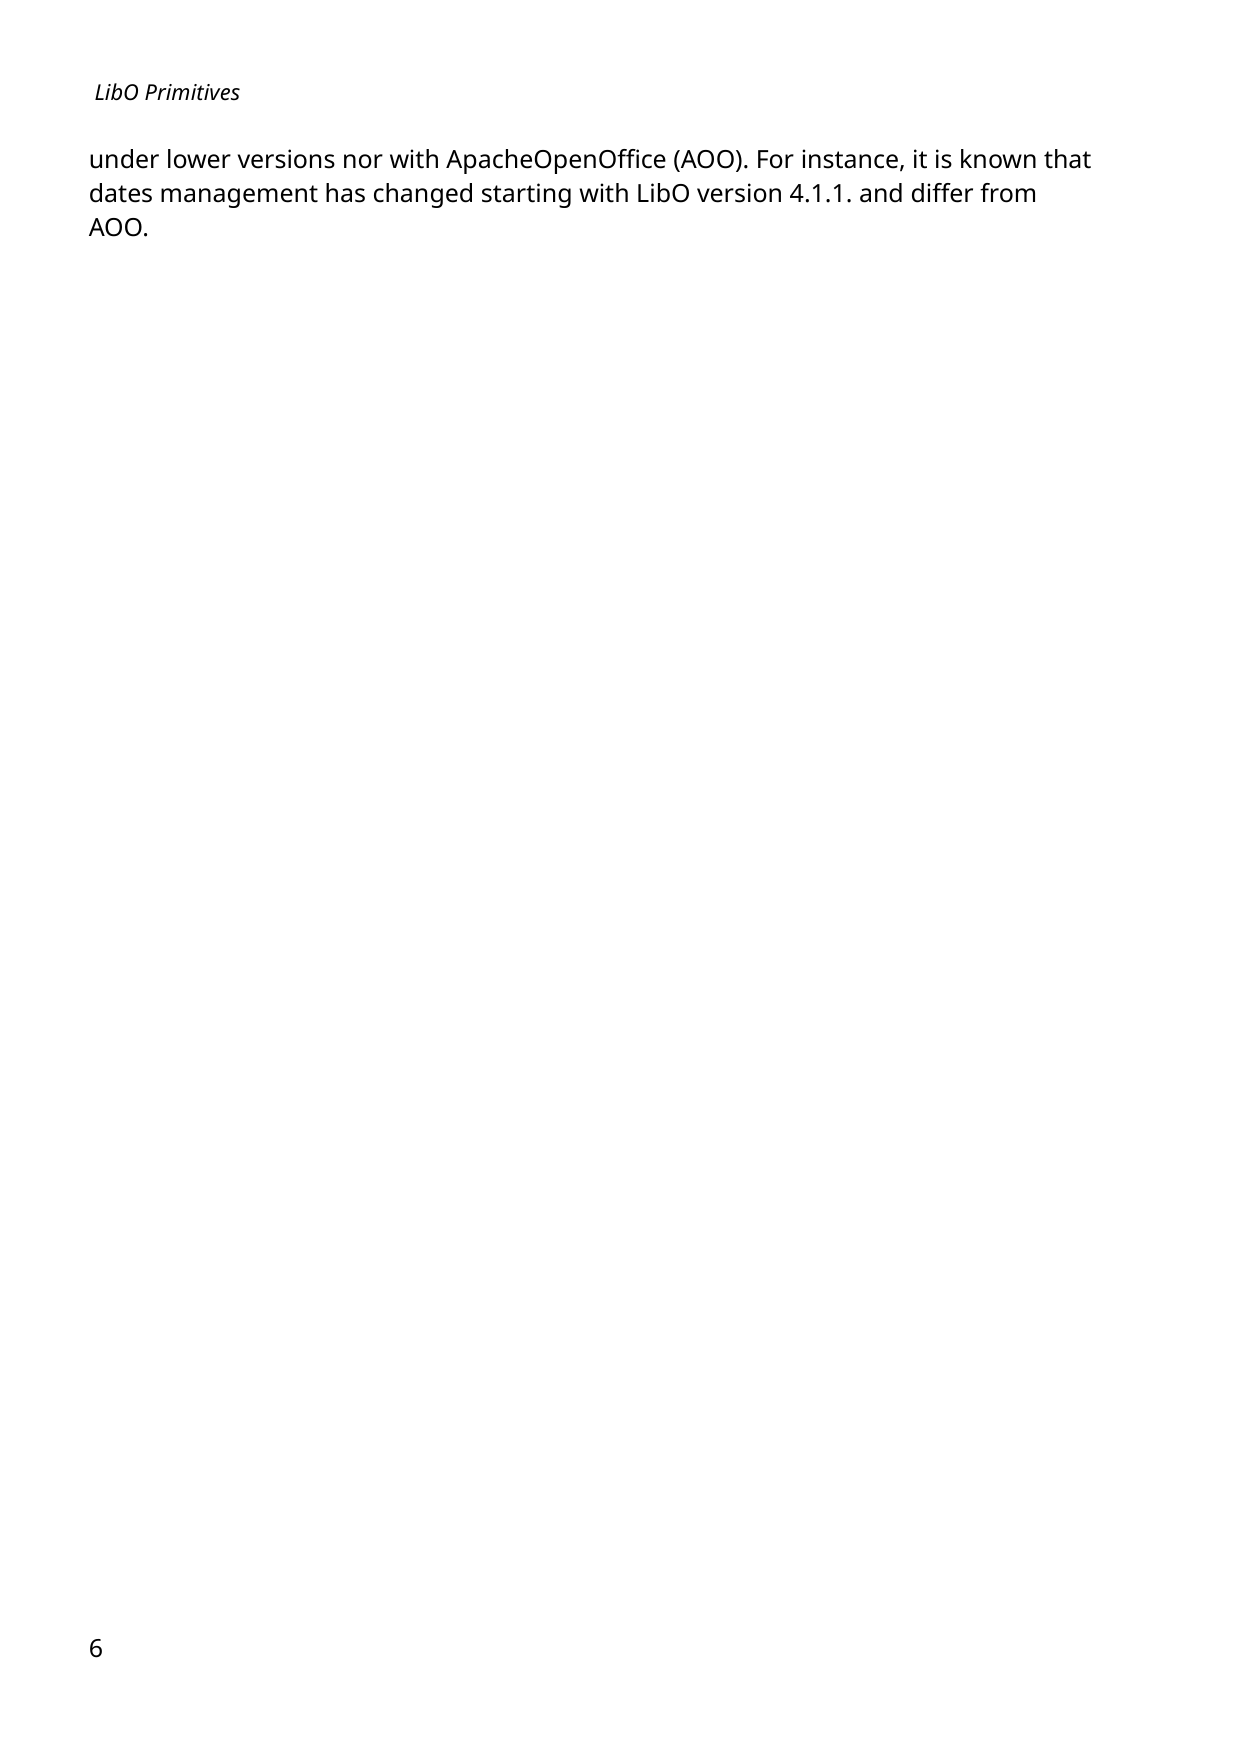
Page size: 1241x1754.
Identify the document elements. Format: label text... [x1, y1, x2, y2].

text under lower versions nor with ApacheOpenOffice (AOO). For instance, it is known that dates management has changed starting with LibO version 4.1.1. and differ from AOO. [88, 142, 1093, 244]
